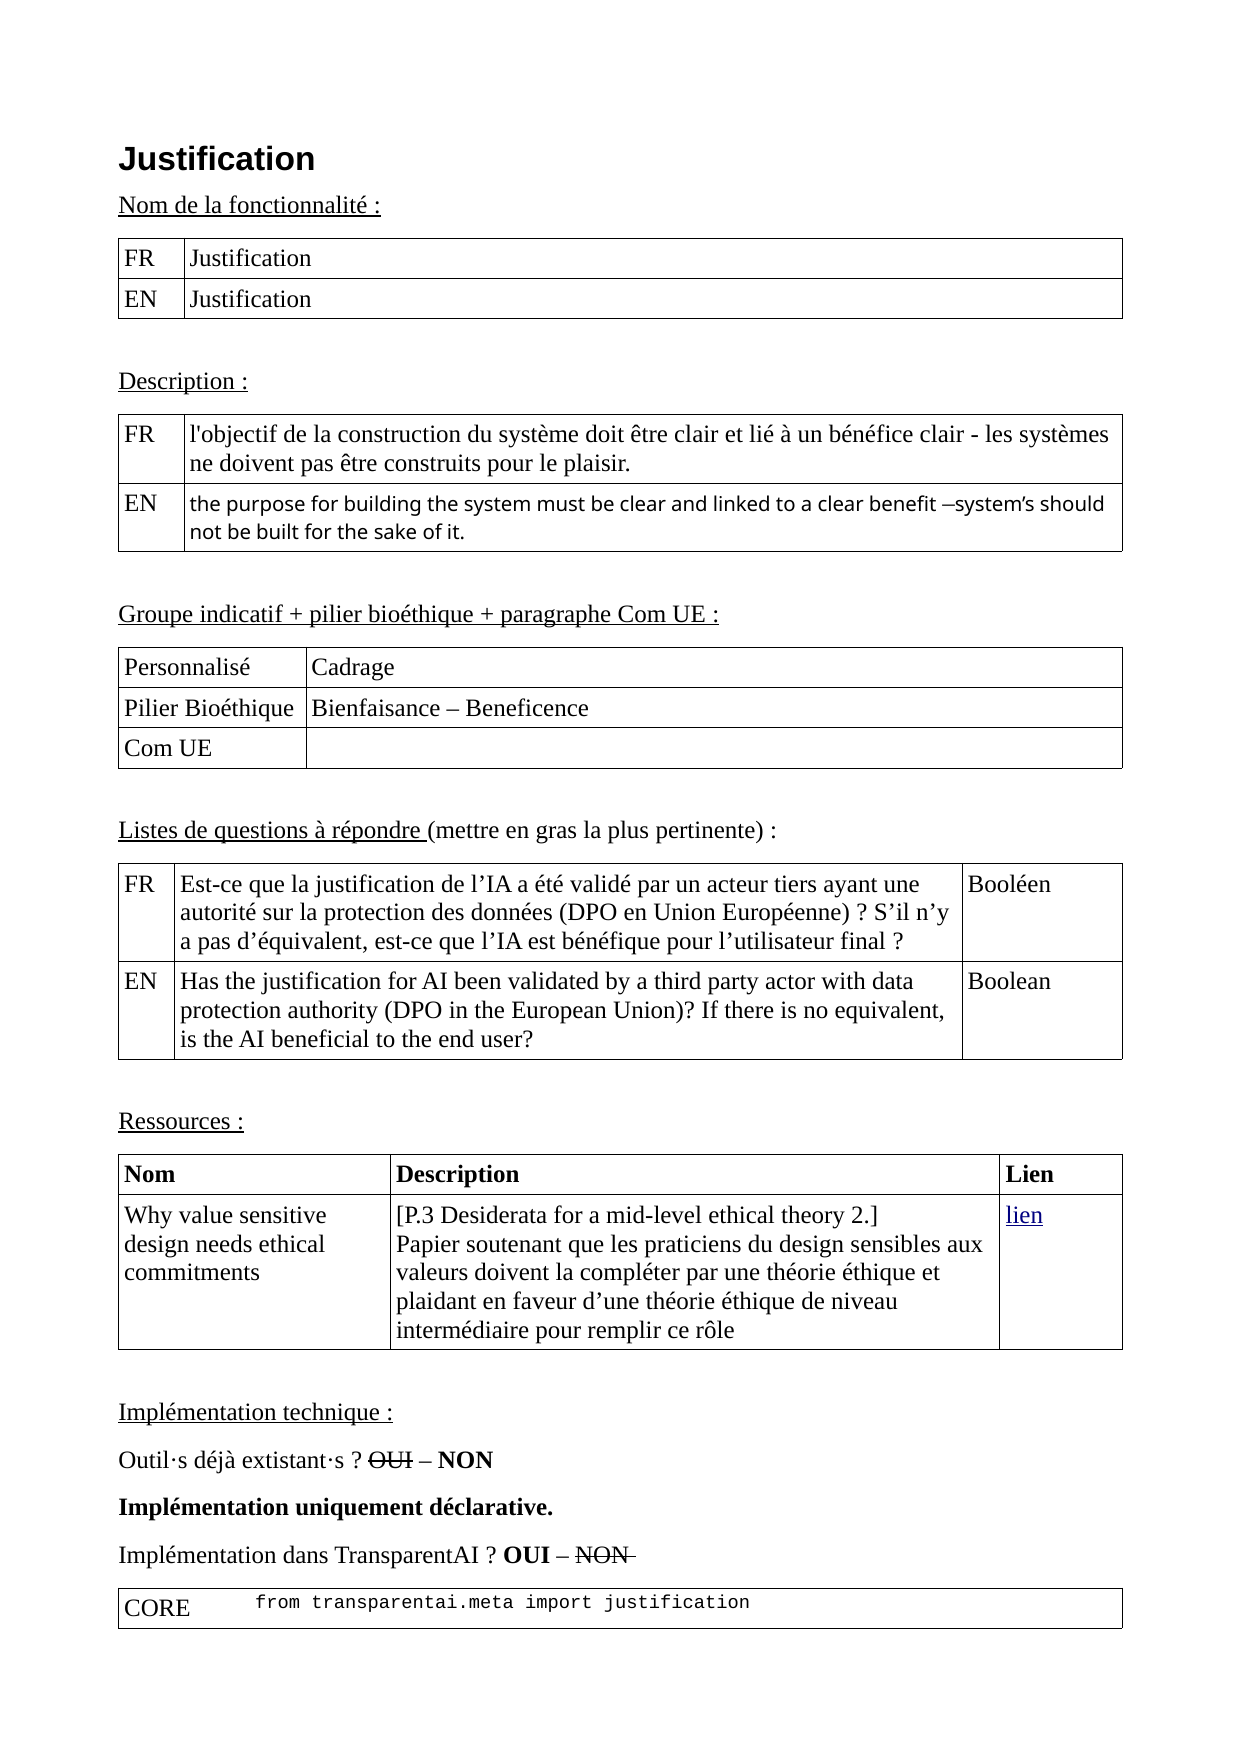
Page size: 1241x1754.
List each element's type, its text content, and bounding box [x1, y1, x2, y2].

table_header FR [119, 239, 184, 278]
table_cell EN [119, 279, 184, 318]
text Description : [118, 366, 1122, 395]
table_header Justification [185, 239, 1122, 278]
table_header Nom [119, 1155, 390, 1194]
subtitle Justification [118, 139, 1122, 178]
table_header FR [119, 415, 184, 483]
table_cell the purpose for building the system must be clear and linked to a clear benefit –system’s should not be built for the sake of it. [185, 484, 1122, 551]
table_cell Why value sensitive design needs ethical commitments [119, 1195, 390, 1349]
table_cell Bienfaisance – Beneficence [307, 688, 1122, 727]
table_header Cadrage [307, 648, 1122, 687]
text Groupe indicatif + pilier bioéthique + paragraphe Com UE : [118, 599, 1122, 628]
table_cell Boolean [963, 962, 1122, 1058]
table_header Personnalisé [119, 648, 306, 687]
text Implémentation technique : [118, 1397, 1122, 1426]
table_cell [P.3 Desiderata for a mid‑level ethical theory 2.] Papier soutenant que les praticiens du design sensibles aux valeurs doivent la compléter par une théorie éthique et plaidant en faveur d’une théorie éthique de niveau intermédiaire pour remplir ce rôle [391, 1195, 999, 1349]
table_cell EN [119, 962, 174, 1058]
table_cell Has the justification for AI been validated by a third party actor with data protection authority (DPO in the European Union)? If there is no equivalent, is the AI beneficial to the end user? [175, 962, 962, 1058]
text Nom de la fonctionnalité : [118, 190, 1122, 219]
table_header FR [119, 864, 174, 961]
table_header l'objectif de la construction du système doit être clair et lié à un bénéfice clair - les systèmes ne doivent pas être construits pour le plaisir. [185, 415, 1122, 483]
table_cell Pilier Bioéthique [119, 688, 306, 727]
table_cell [307, 728, 1122, 767]
table_cell Justification [185, 279, 1122, 318]
table_header Est-ce que la justification de l’IA a été validé par un acteur tiers ayant une autorité sur la protection des données (DPO en Union Européenne) ? S’il n’y a pas d’équivalent, est-ce que l’IA est bénéfique pour l’utilisateur final ? [175, 864, 962, 961]
text Listes de questions à répondre (mettre en gras la plus pertinente) : [118, 815, 1122, 844]
table_cell EN [119, 484, 184, 551]
table_header from transparentai.meta import justification [249, 1589, 1122, 1628]
text Outil·s déjà extistant·s ? OUI – NON [118, 1445, 1122, 1473]
table_header CORE [119, 1589, 249, 1628]
text Ressources : [118, 1106, 1122, 1135]
table_cell Com UE [119, 728, 306, 767]
table_header Lien [1000, 1155, 1122, 1194]
text Implémentation uniquement déclarative. [118, 1492, 1122, 1521]
text Implémentation dans TransparentAI ? OUI – NON [118, 1540, 1122, 1569]
table_header Description [391, 1155, 999, 1194]
table_cell lien [1000, 1195, 1122, 1349]
table_header Booléen [963, 864, 1122, 961]
